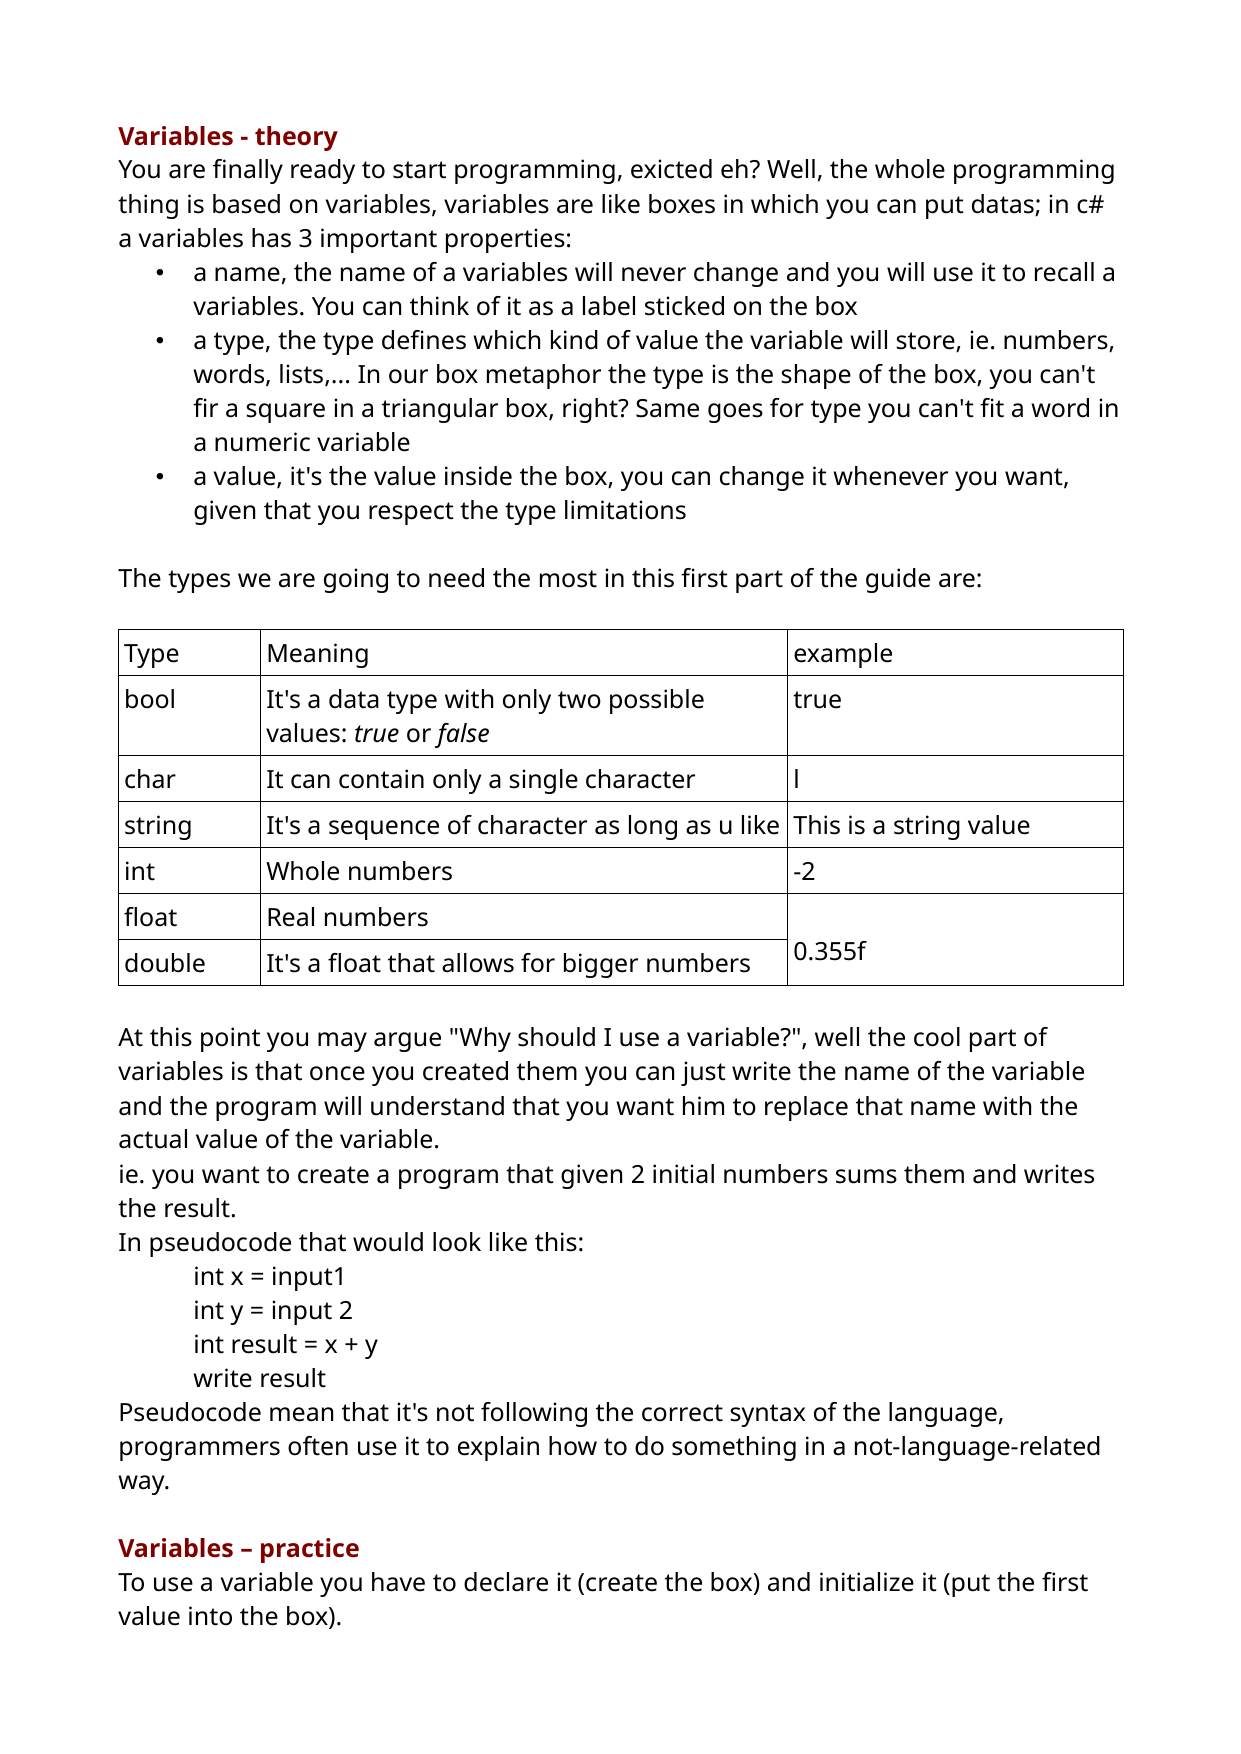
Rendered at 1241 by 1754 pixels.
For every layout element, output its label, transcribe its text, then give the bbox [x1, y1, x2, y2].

text int x = input1 [118, 1258, 1122, 1292]
table_header example [788, 630, 1123, 675]
table_cell Real numbers [261, 894, 787, 939]
text The types we are going to need the most in this first part of the guide are: [118, 561, 1122, 595]
table_cell char [119, 756, 260, 801]
text To use a variable you have to declare it (create the box) and initialize it (put the first value into the box). [118, 1565, 1122, 1633]
table_cell -2 [788, 848, 1123, 893]
table_cell This is a string value [788, 802, 1123, 847]
text Pseudocode mean that it's not following the correct syntax of the language, programmers often use it to explain how to do something in a not-language-related way. [118, 1395, 1122, 1497]
text ie. you want to create a program that given 2 initial numbers sums them and writes the result. [118, 1156, 1122, 1224]
text write result [118, 1361, 1122, 1395]
list a name, the name of a variables will never change and you will use it to recall a variables. You can think of it as a label sticked on the box [156, 254, 1122, 322]
table_cell string [119, 802, 260, 847]
table_cell It's a sequence of character as long as u like [261, 802, 787, 847]
list a type, the type defines which kind of value the variable will store, ie. numbers, words, lists,... In our box metaphor the type is the shape of the box, you can't fir a square in a triangular box, right? Same goes for type you can't fit a word in a numeric variable [156, 322, 1122, 459]
table_cell bool [119, 676, 260, 755]
table_cell It can contain only a single character [261, 756, 787, 801]
table_cell Whole numbers [261, 848, 787, 893]
table_cell It's a data type with only two possible values: true or false [261, 676, 787, 755]
text Variables - theory [118, 118, 1122, 152]
table_cell true [788, 676, 1123, 755]
table_cell l [788, 756, 1123, 801]
table_cell It's a float that allows for bigger numbers [261, 940, 787, 985]
table_cell float [119, 894, 260, 939]
text Variables – practice [118, 1531, 1122, 1565]
table_cell int [119, 848, 260, 893]
text You are finally ready to start programming, exicted eh? Well, the whole programming thing is based on variables, variables are like boxes in which you can put datas; in c# a variables has 3 important properties: [118, 152, 1122, 254]
text int result = x + y [118, 1327, 1122, 1361]
text In pseudocode that would look like this: [118, 1224, 1122, 1258]
table_header Meaning [261, 630, 787, 675]
table_cell double [119, 940, 260, 985]
list a value, it's the value inside the box, you can change it whenever you want, given that you respect the type limitations [156, 459, 1122, 527]
table_cell 0.355f [788, 894, 1123, 985]
text At this point you may argue "Why should I use a variable?", well the cool part of variables is that once you created them you can just write the name of the variable and the program will understand that you want him to replace that name with the actual value of the variable. [118, 1020, 1122, 1156]
table_header Type [119, 630, 260, 675]
text int y = input 2 [118, 1292, 1122, 1327]
